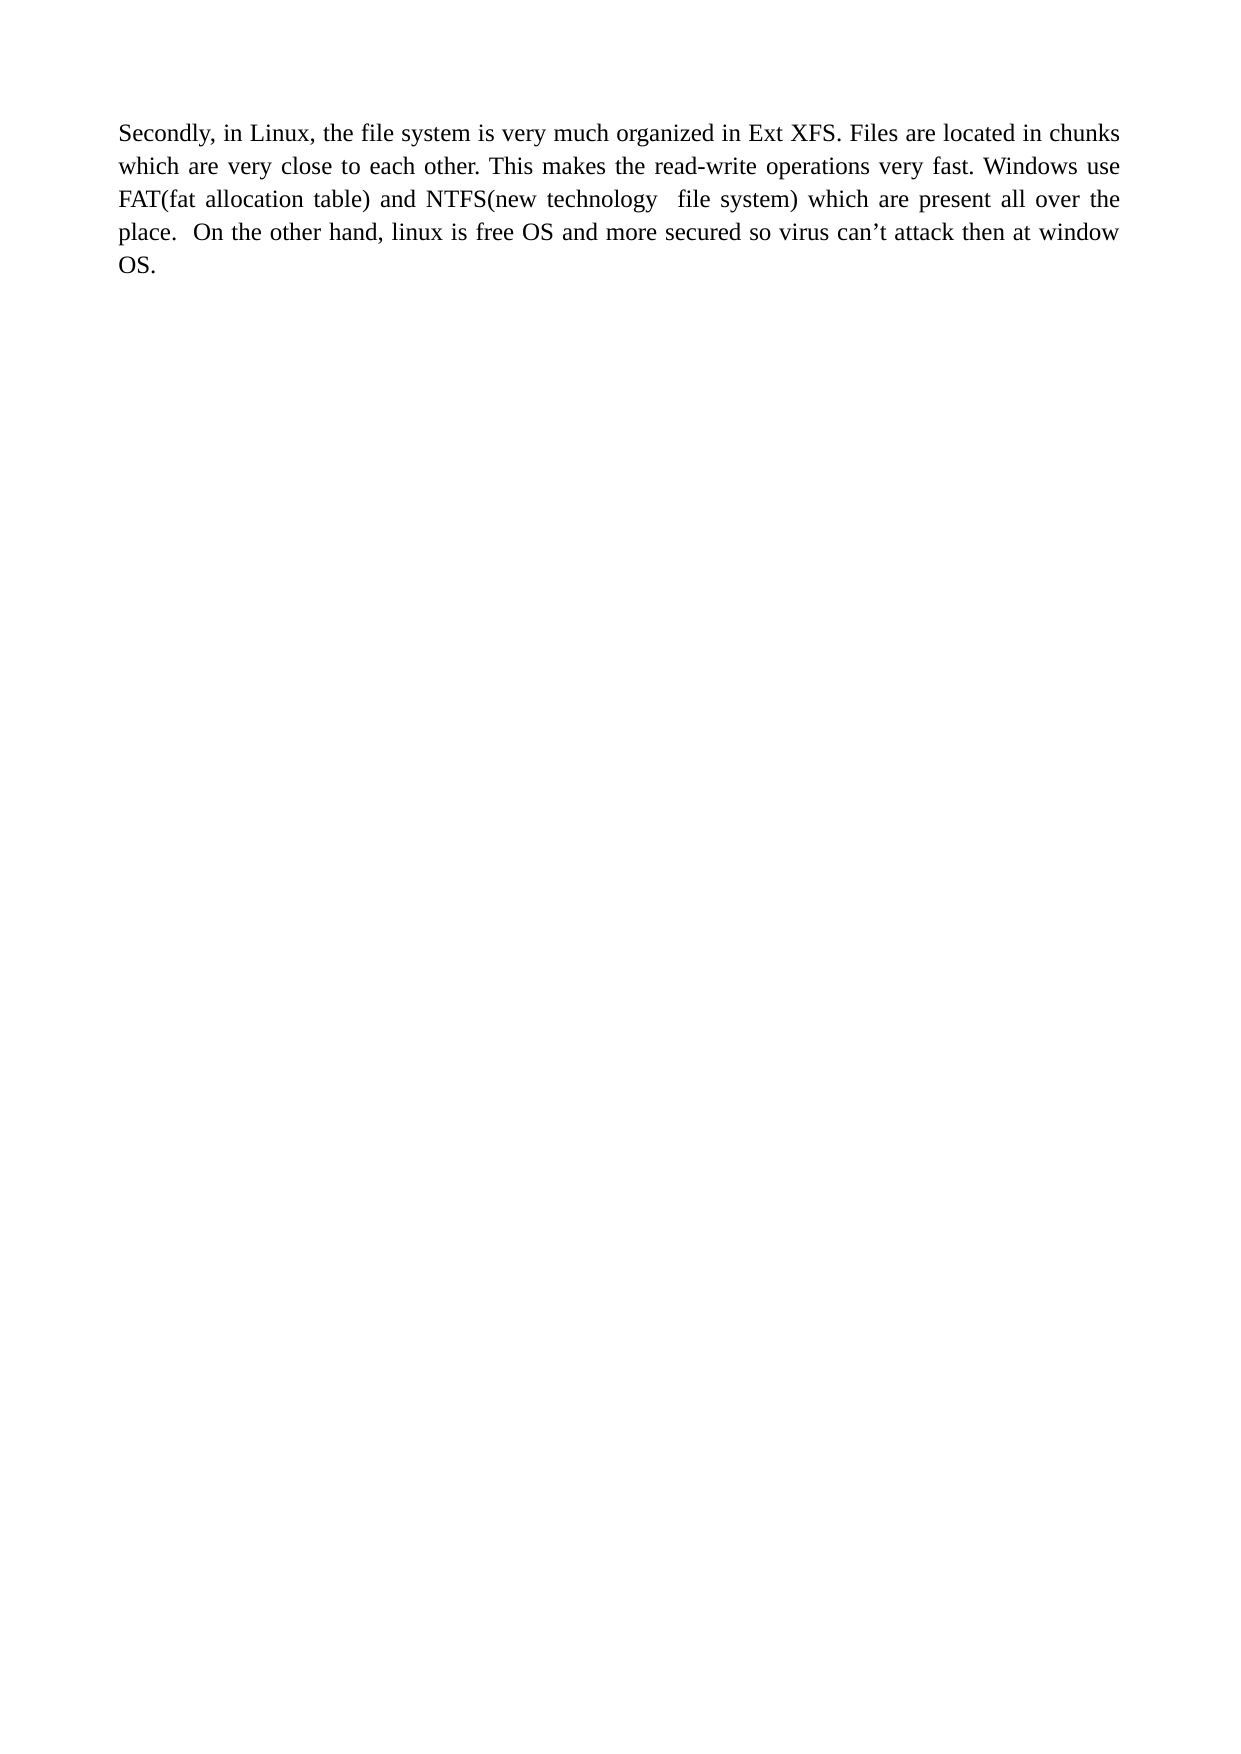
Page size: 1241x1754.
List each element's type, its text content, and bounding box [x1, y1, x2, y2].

text Secondly, in Linux, the file system is very much organized in Ext XFS. Files are located in chunks which are very close to each other. This makes the read-write operations very fast. Windows use FAT(fat allocation table) and NTFS(new technology file system) which are present all over the place. On the other hand, linux is free OS and more secured so virus can’t attack then at window OS. [118, 118, 1122, 279]
